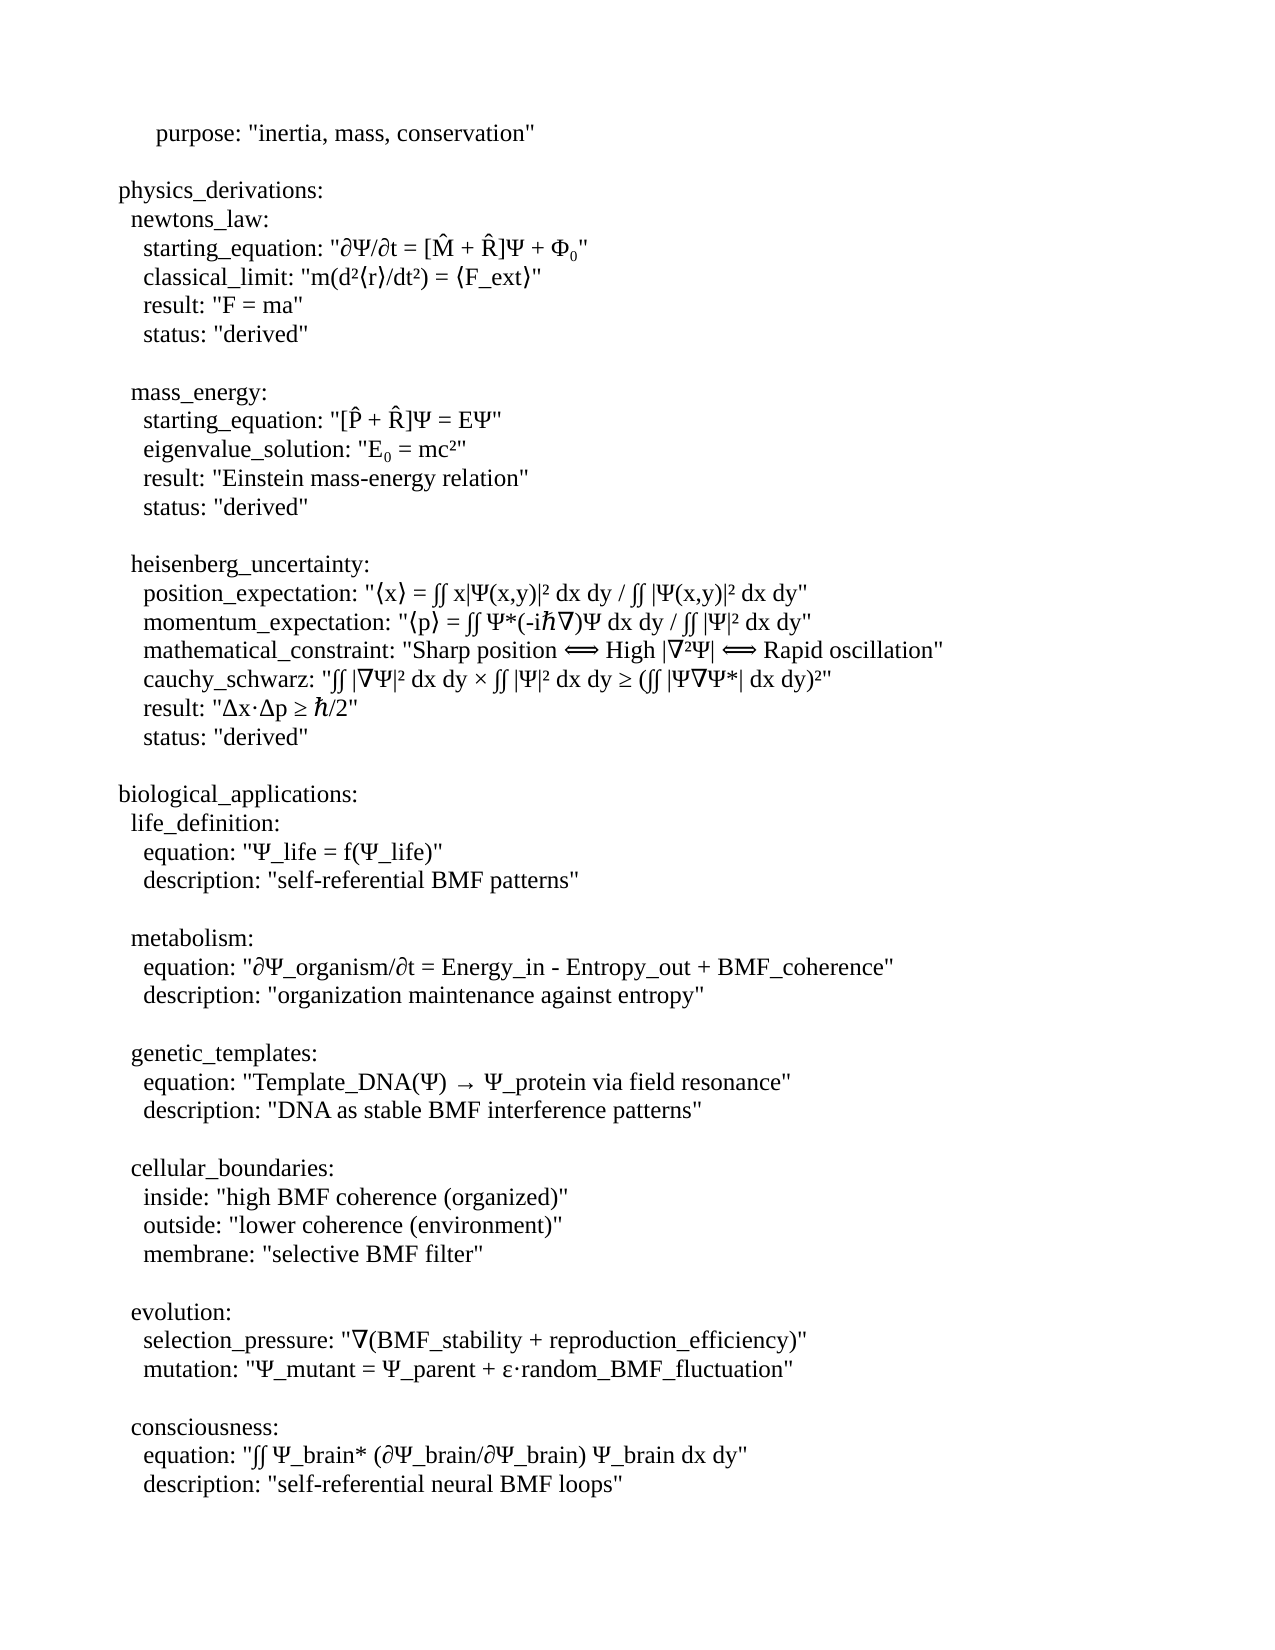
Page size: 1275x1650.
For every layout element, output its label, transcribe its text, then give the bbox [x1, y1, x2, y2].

text description: "organization maintenance against entropy" [118, 981, 1157, 1009]
text status: "derived" [118, 319, 1157, 348]
text mathematical_constraint: "Sharp position ⟺ High |∇²Ψ| ⟺ Rapid oscillation" [118, 636, 1157, 664]
text starting_equation: "∂Ψ/∂t = [M̂ + R̂]Ψ + Φ₀" [118, 233, 1157, 262]
text equation: "∫∫ Ψ_brain* (∂Ψ_brain/∂Ψ_brain) Ψ_brain dx dy" [118, 1441, 1157, 1469]
text description: "self-referential BMF patterns" [118, 866, 1157, 894]
text status: "derived" [118, 722, 1157, 751]
text life_definition: [118, 808, 1157, 837]
text equation: "∂Ψ_organism/∂t = Energy_in - Entropy_out + BMF_coherence" [118, 952, 1157, 981]
text starting_equation: "[P̂ + R̂]Ψ = EΨ" [118, 406, 1157, 434]
text consciousness: [118, 1412, 1157, 1441]
text mutation: "Ψ_mutant = Ψ_parent + ε·random_BMF_fluctuation" [118, 1354, 1157, 1383]
text outside: "lower coherence (environment)" [118, 1211, 1157, 1239]
text mass_energy: [118, 377, 1157, 406]
text genetic_templates: [118, 1038, 1157, 1067]
text momentum_expectation: "⟨p⟩ = ∫∫ Ψ*(-iℏ∇)Ψ dx dy / ∫∫ |Ψ|² dx dy" [118, 607, 1157, 636]
text position_expectation: "⟨x⟩ = ∫∫ x|Ψ(x,y)|² dx dy / ∫∫ |Ψ(x,y)|² dx dy" [118, 578, 1157, 607]
text description: "DNA as stable BMF interference patterns" [118, 1096, 1157, 1124]
text biological_applications: [118, 779, 1157, 808]
text cellular_boundaries: [118, 1153, 1157, 1182]
text evolution: [118, 1297, 1157, 1326]
text result: "Δx·Δp ≥ ℏ/2" [118, 693, 1157, 722]
text equation: "Template_DNA(Ψ) → Ψ_protein via field resonance" [118, 1067, 1157, 1096]
text heisenberg_uncertainty: [118, 549, 1157, 578]
text result: "F = ma" [118, 291, 1157, 319]
text membrane: "selective BMF filter" [118, 1239, 1157, 1268]
text newtons_law: [118, 204, 1157, 233]
text equation: "Ψ_life = f(Ψ_life)" [118, 837, 1157, 866]
text purpose: "inertia, mass, conservation" [118, 118, 1157, 147]
text cauchy_schwarz: "∫∫ |∇Ψ|² dx dy × ∫∫ |Ψ|² dx dy ≥ (∫∫ |Ψ∇Ψ*| dx dy)²" [118, 664, 1157, 693]
text result: "Einstein mass-energy relation" [118, 463, 1157, 492]
text metabolism: [118, 923, 1157, 952]
text inside: "high BMF coherence (organized)" [118, 1182, 1157, 1211]
text eigenvalue_solution: "E₀ = mc²" [118, 434, 1157, 463]
text description: "self-referential neural BMF loops" [118, 1469, 1157, 1498]
text status: "derived" [118, 492, 1157, 521]
text selection_pressure: "∇(BMF_stability + reproduction_efficiency)" [118, 1326, 1157, 1354]
text physics_derivations: [118, 176, 1157, 204]
text classical_limit: "m(d²⟨r⟩/dt²) = ⟨F_ext⟩" [118, 262, 1157, 291]
